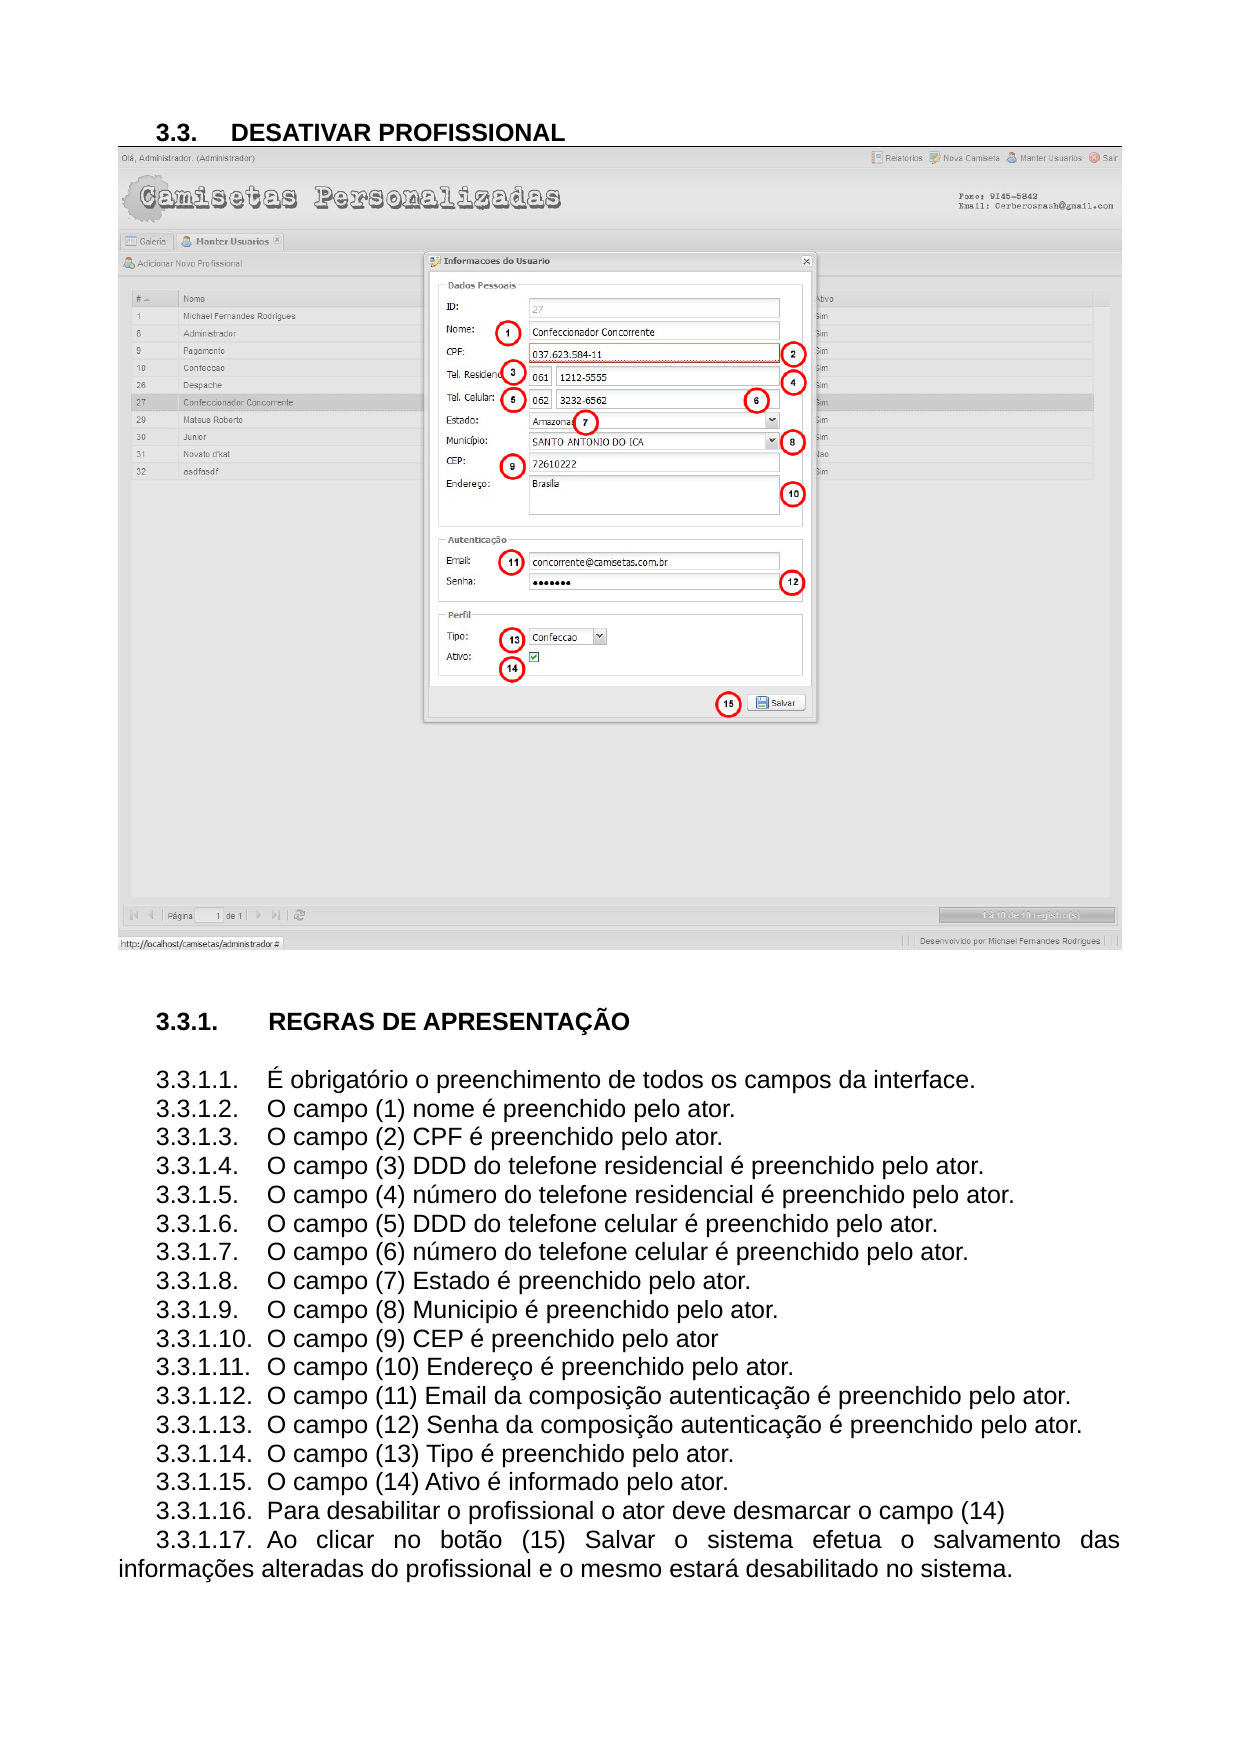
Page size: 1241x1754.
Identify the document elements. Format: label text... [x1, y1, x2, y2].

list O campo (3) DDD do telefone residencial é preenchido pelo ator. [118, 1151, 1122, 1180]
list REGRAS DE APRESENTAÇÃO [118, 1007, 1122, 1036]
list O campo (12) Senha da composição autenticação é preenchido pelo ator. [118, 1410, 1122, 1439]
list O campo (14) Ativo é informado pelo ator. [118, 1467, 1122, 1496]
list O campo (7) Estado é preenchido pelo ator. [118, 1266, 1122, 1295]
list O campo (2) CPF é preenchido pelo ator. [118, 1122, 1122, 1151]
picture [118, 146, 1122, 950]
list O campo (11) Email da composição autenticação é preenchido pelo ator. [118, 1381, 1122, 1410]
list O campo (6) número do telefone celular é preenchido pelo ator. [118, 1237, 1122, 1266]
list É obrigatório o preenchimento de todos os campos da interface. [118, 1065, 1122, 1094]
list DESATIVAR PROFISSIONAL [118, 118, 1122, 146]
list O campo (9) CEP é preenchido pelo ator [118, 1324, 1122, 1352]
list O campo (5) DDD do telefone celular é preenchido pelo ator. [118, 1209, 1122, 1237]
list O campo (13) Tipo é preenchido pelo ator. [118, 1439, 1122, 1467]
list O campo (8) Municipio é preenchido pelo ator. [118, 1295, 1122, 1324]
list Ao clicar no botão (15) Salvar o sistema efetua o salvamento das informações alteradas do profissional e o mesmo estará desabilitado no sistema. [118, 1525, 1122, 1582]
list O campo (4) número do telefone residencial é preenchido pelo ator. [118, 1180, 1122, 1209]
list Para desabilitar o profissional o ator deve desmarcar o campo (14) [118, 1496, 1122, 1525]
list O campo (1) nome é preenchido pelo ator. [118, 1094, 1122, 1122]
list O campo (10) Endereço é preenchido pelo ator. [118, 1352, 1122, 1381]
